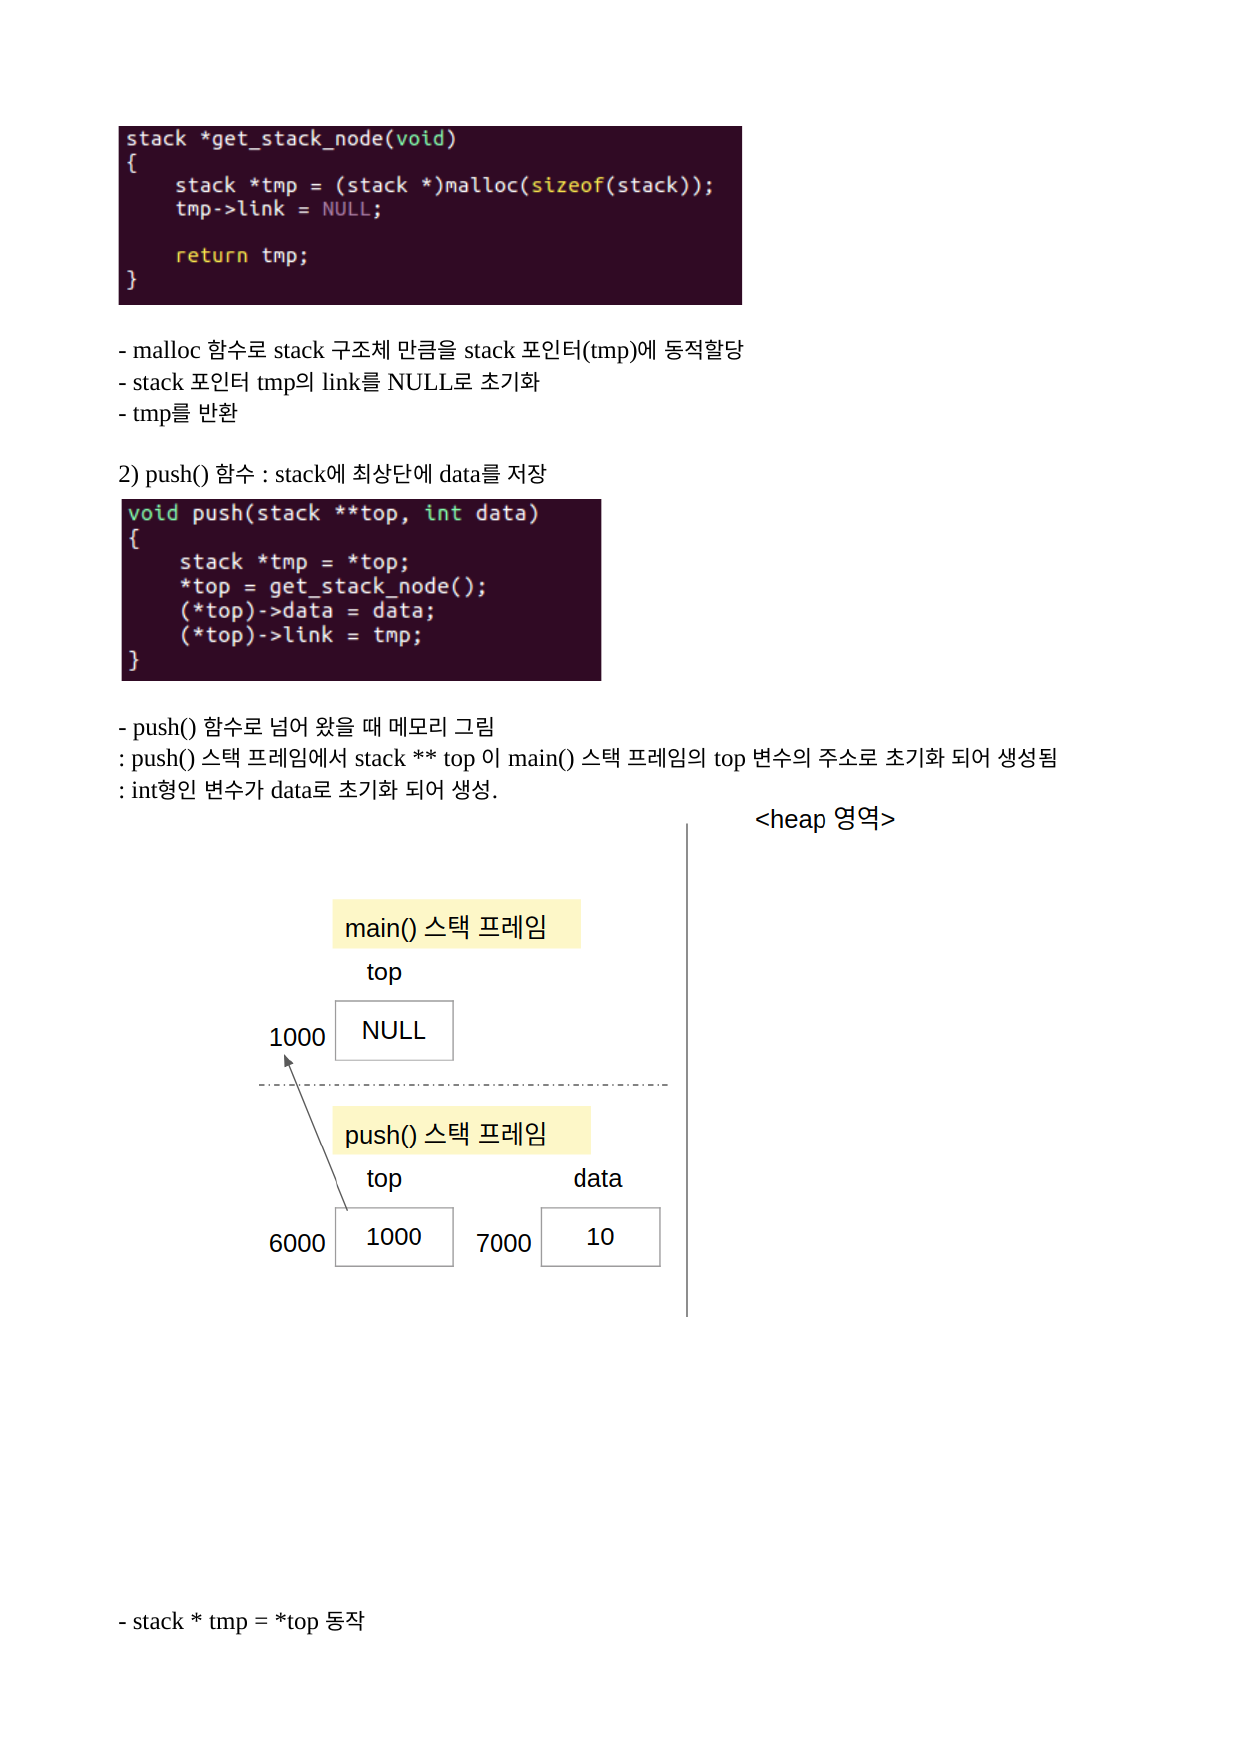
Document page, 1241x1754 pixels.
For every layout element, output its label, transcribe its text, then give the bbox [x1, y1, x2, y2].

picture [255, 804, 986, 1317]
text - stack 포인터 tmp의 link를 NULL로 초기화 [118, 365, 1122, 396]
picture [121, 499, 602, 681]
text - push() 함수로 넘어 왔을 때 메모리 그림 [118, 709, 1122, 741]
text - malloc 함수로 stack 구조체 만큼을 stack 포인터(tmp)에 동적할당 [118, 333, 1122, 365]
text - stack * tmp = *top 동작 [118, 1604, 1122, 1636]
text : push() 스택 프레임에서 stack ** top 이 main() 스택 프레임의 top 변수의 주소로 초기화 되어 생성됨 [118, 741, 1122, 773]
picture [118, 126, 743, 305]
text - tmp를 반환 [118, 396, 1122, 428]
text 2) push() 함수 : stack에 최상단에 data를 저장 [118, 457, 1122, 488]
text : int형인 변수가 data로 초기화 되어 생성. [118, 773, 1122, 804]
